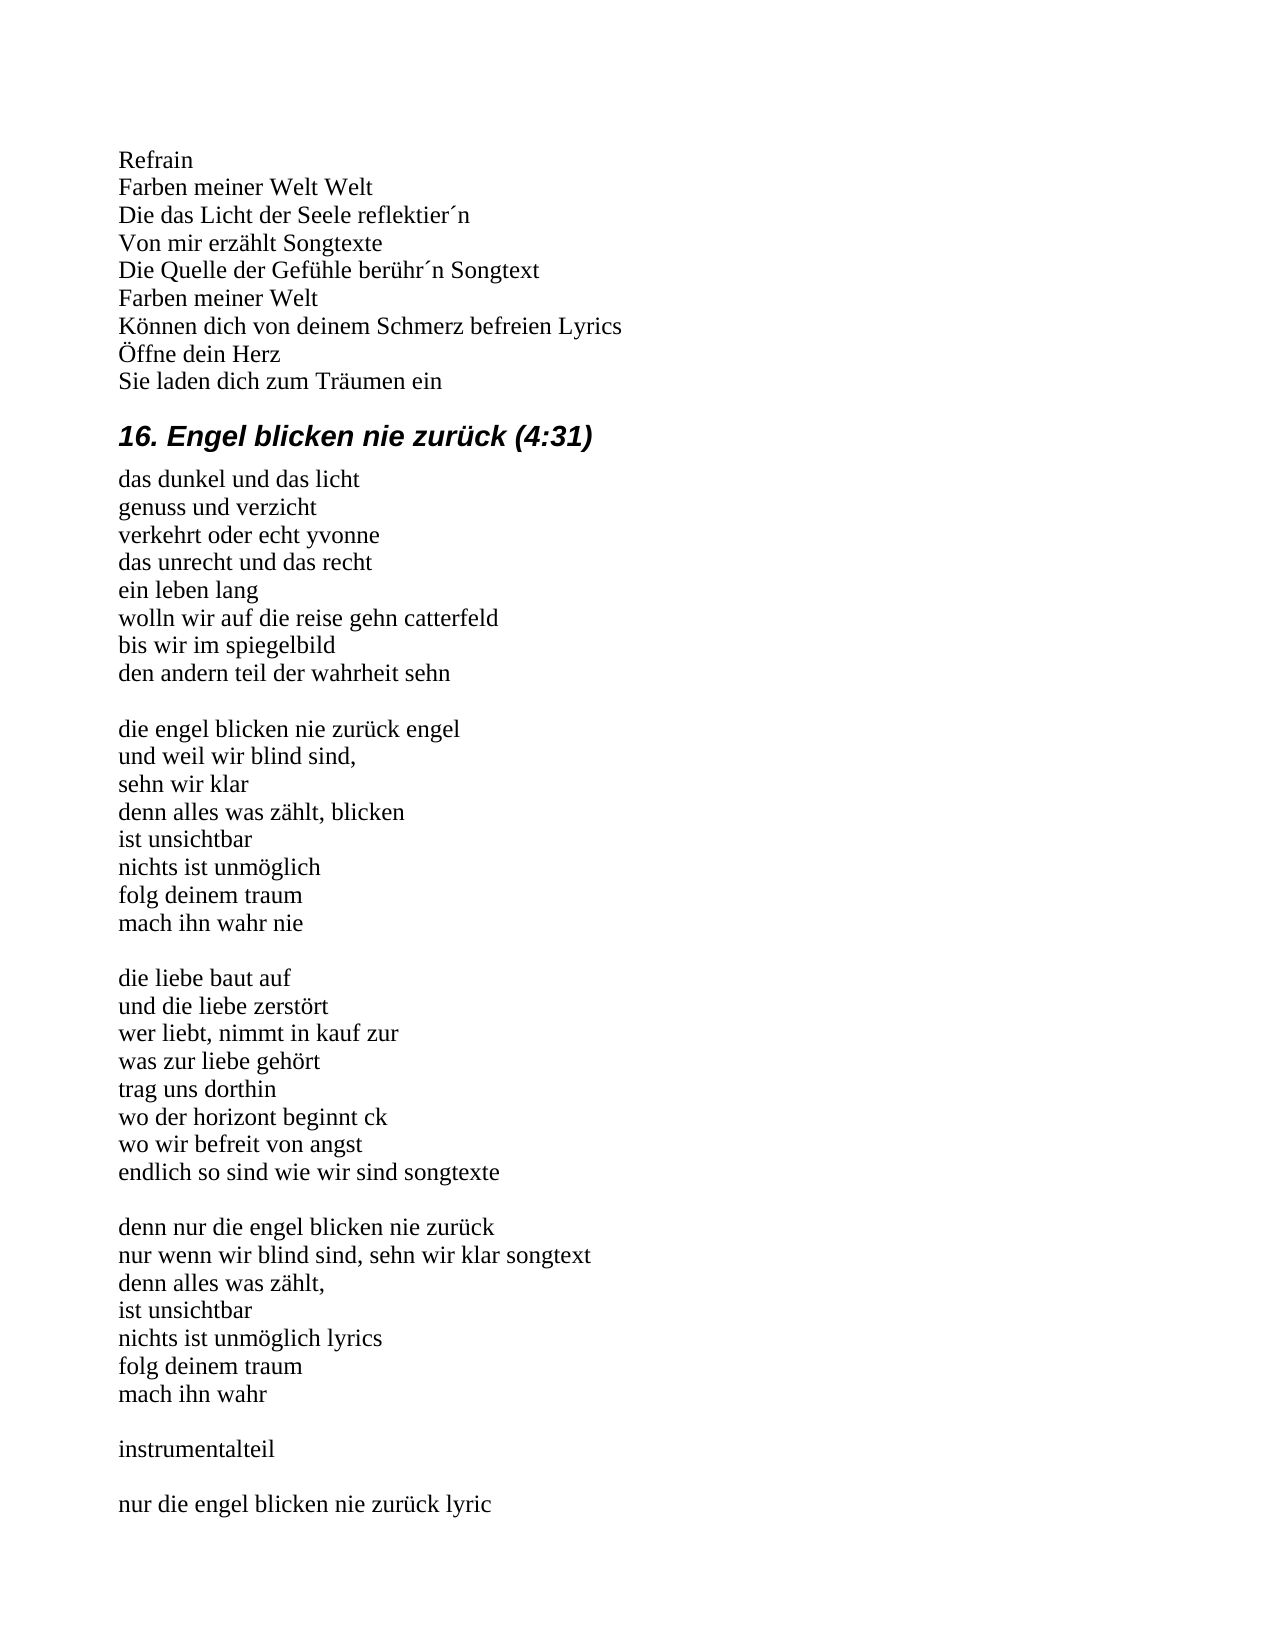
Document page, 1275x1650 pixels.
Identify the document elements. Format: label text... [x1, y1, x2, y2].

text die liebe baut auf [118, 964, 1157, 992]
text nichts ist unmöglich lyrics [118, 1324, 1157, 1352]
text genuss und verzicht [118, 493, 1157, 521]
text Die Quelle der Gefühle berühr´n Songtext [118, 257, 1157, 284]
text die engel blicken nie zurück engel [118, 715, 1157, 742]
text nur die engel blicken nie zurück lyric [118, 1491, 1157, 1518]
text denn alles was zählt, [118, 1269, 1157, 1297]
text wo wir befreit von angst [118, 1130, 1157, 1158]
subtitle 16. Engel blicken nie zurück (4:31) [118, 420, 1157, 453]
text folg deinem traum [118, 1352, 1157, 1380]
text wer liebt, nimmt in kauf zur [118, 1019, 1157, 1047]
text Farben meiner Welt Welt [118, 173, 1157, 201]
text nur wenn wir blind sind, sehn wir klar songtext [118, 1241, 1157, 1269]
text Sie laden dich zum Träumen ein [118, 367, 1157, 395]
text mach ihn wahr [118, 1380, 1157, 1407]
text und weil wir blind sind, [118, 742, 1157, 770]
text wolln wir auf die reise gehn catterfeld [118, 604, 1157, 632]
text sehn wir klar [118, 770, 1157, 798]
text Öffne dein Herz [118, 340, 1157, 367]
text das unrecht und das recht [118, 548, 1157, 576]
text instrumentalteil [118, 1435, 1157, 1463]
text das dunkel und das licht [118, 465, 1157, 493]
text Können dich von deinem Schmerz befreien Lyrics [118, 312, 1157, 340]
text Die das Licht der Seele reflektier´n [118, 201, 1157, 229]
text denn alles was zählt, blicken [118, 798, 1157, 826]
text trag uns dorthin [118, 1075, 1157, 1103]
text ist unsichtbar [118, 1297, 1157, 1324]
text Farben meiner Welt [118, 284, 1157, 312]
text bis wir im spiegelbild [118, 632, 1157, 659]
text endlich so sind wie wir sind songtexte [118, 1158, 1157, 1186]
text nichts ist unmöglich [118, 853, 1157, 881]
text den andern teil der wahrheit sehn [118, 659, 1157, 687]
text was zur liebe gehört [118, 1047, 1157, 1075]
text Von mir erzählt Songtexte [118, 229, 1157, 257]
text mach ihn wahr nie [118, 909, 1157, 936]
text ist unsichtbar [118, 826, 1157, 853]
text ein leben lang [118, 576, 1157, 604]
text folg deinem traum [118, 881, 1157, 909]
text Refrain [118, 146, 1157, 173]
text wo der horizont beginnt ck [118, 1103, 1157, 1130]
text verkehrt oder echt yvonne [118, 521, 1157, 548]
text und die liebe zerstört [118, 992, 1157, 1019]
text denn nur die engel blicken nie zurück [118, 1213, 1157, 1241]
